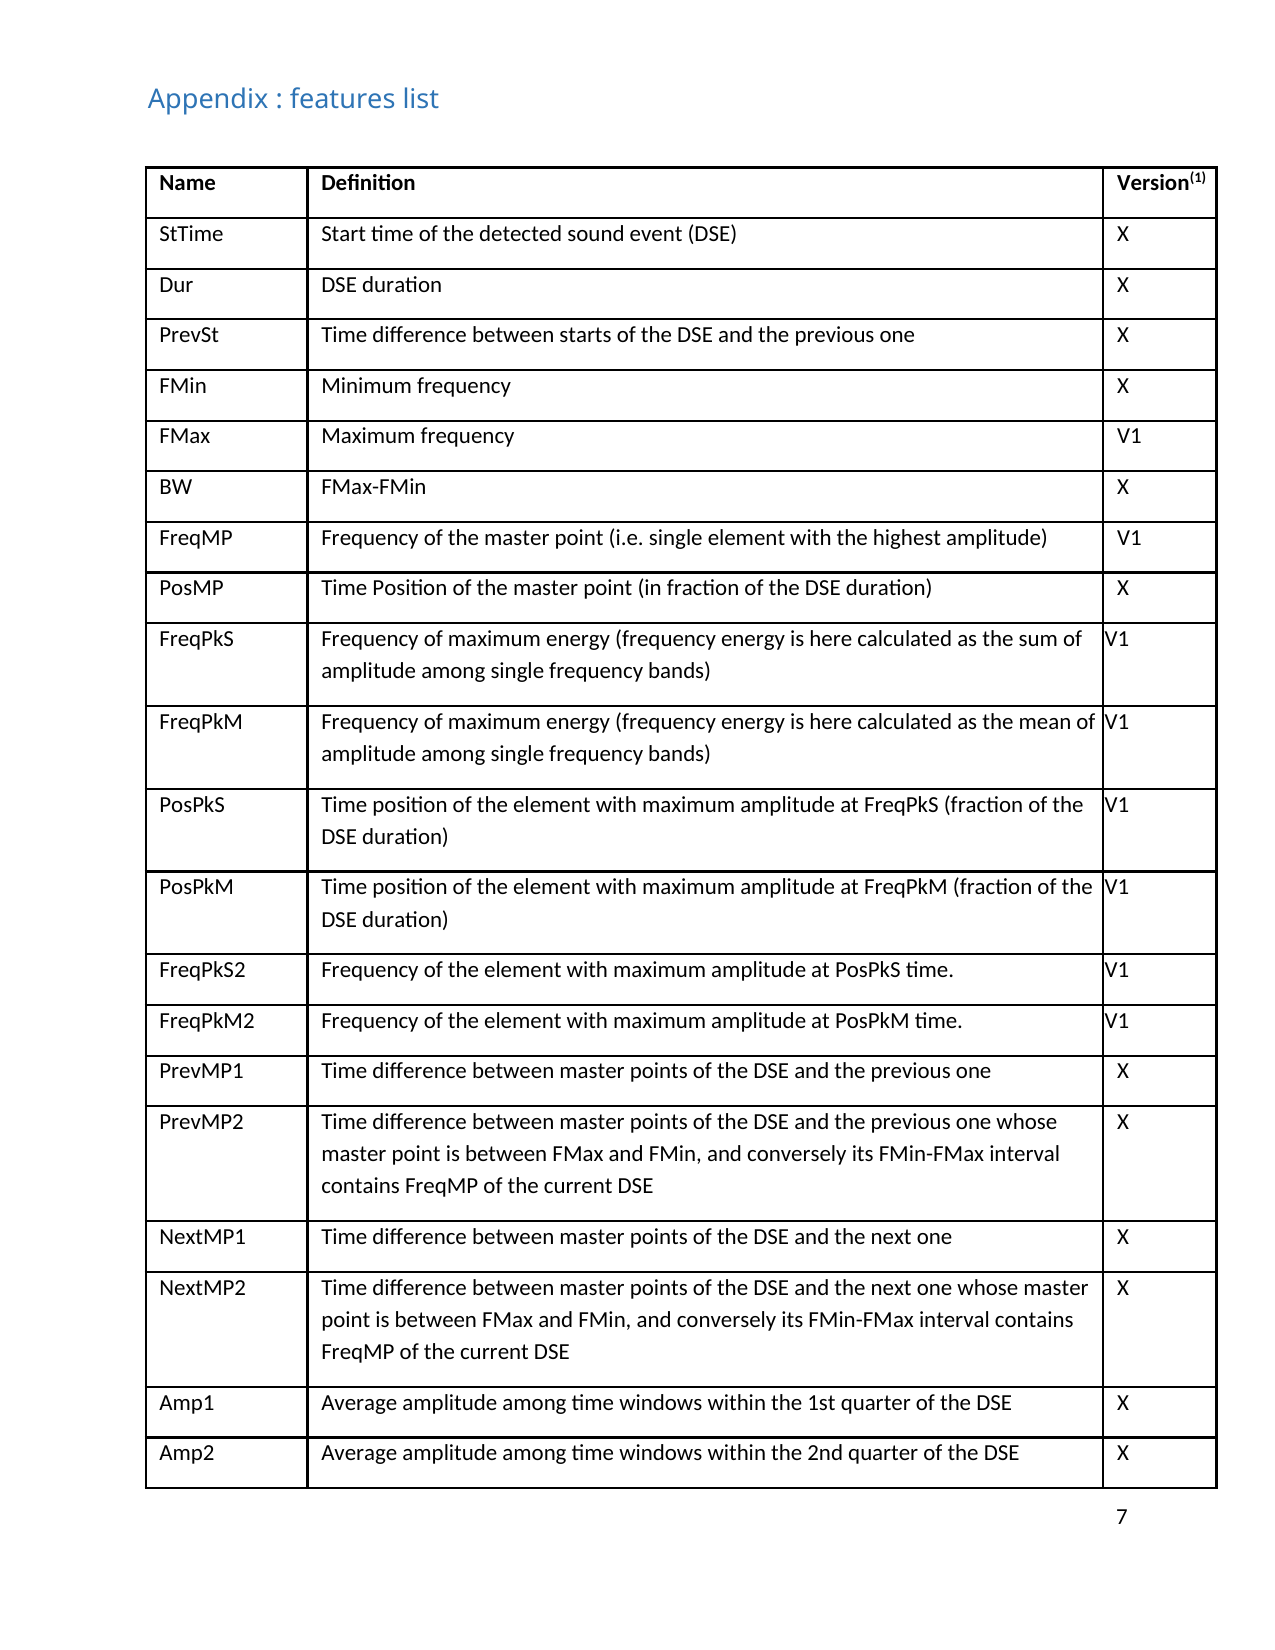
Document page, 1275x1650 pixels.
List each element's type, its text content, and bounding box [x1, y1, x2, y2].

table_cell PosPkS [147, 790, 306, 870]
table_cell X [1104, 574, 1215, 622]
table_cell FreqPkM [147, 707, 306, 788]
table_cell Time position of the element with maximum amplitude at FreqPkM (fraction of the DSE duration) [309, 873, 1102, 953]
table_cell X [1104, 371, 1215, 419]
table_cell X [1104, 1388, 1215, 1436]
table_cell FreqMP [147, 523, 306, 571]
table_cell Time difference between master points of the DSE and the previous one whose master point is between FMax and FMin, and conversely its FMin-FMax interval contains FreqMP of the current DSE [309, 1107, 1102, 1220]
table_cell V1 [1104, 1006, 1215, 1054]
table_cell V1 [1104, 873, 1215, 953]
table_cell FMax [147, 422, 306, 470]
table_cell PrevMP1 [147, 1057, 306, 1105]
table_cell Minimum frequency [309, 371, 1102, 419]
table_header Name [147, 169, 306, 217]
table_cell PrevMP2 [147, 1107, 306, 1220]
table_cell FMin [147, 371, 306, 419]
table_cell NextMP2 [147, 1273, 306, 1386]
table_cell FreqPkM2 [147, 1006, 306, 1054]
table_cell X [1104, 1439, 1215, 1487]
table_cell V1 [1104, 955, 1215, 1004]
table_cell DSE duration [309, 270, 1102, 318]
table_cell Dur [147, 270, 306, 318]
table_cell X [1104, 472, 1215, 521]
table_cell X [1104, 270, 1215, 318]
table_cell Amp2 [147, 1439, 306, 1487]
table_cell FreqPkS2 [147, 955, 306, 1004]
table_cell Time difference between master points of the DSE and the previous one [309, 1057, 1102, 1105]
table_cell Maximum frequency [309, 422, 1102, 470]
table_cell Frequency of the element with maximum amplitude at PosPkS time. [309, 955, 1102, 1004]
table_cell Time difference between master points of the DSE and the next one [309, 1222, 1102, 1271]
table_cell X [1104, 1107, 1215, 1220]
table_cell V1 [1104, 624, 1215, 705]
table_cell X [1104, 219, 1215, 268]
table_cell Time position of the element with maximum amplitude at FreqPkS (fraction of the DSE duration) [309, 790, 1102, 870]
table_cell NextMP1 [147, 1222, 306, 1271]
table_cell FreqPkS [147, 624, 306, 705]
table_cell PosMP [147, 574, 306, 622]
table_cell Average amplitude among time windows within the 1st quarter of the DSE [309, 1388, 1102, 1436]
table_cell Amp1 [147, 1388, 306, 1436]
table_cell Frequency of the master point (i.e. single element with the highest amplitude) [309, 523, 1102, 571]
table_cell FMax-FMin [309, 472, 1102, 521]
table_cell Frequency of maximum energy (frequency energy is here calculated as the mean of amplitude among single frequency bands) [309, 707, 1102, 788]
table_cell PosPkM [147, 873, 306, 953]
table_header Definition [309, 169, 1102, 217]
table_cell Time difference between starts of the DSE and the previous one [309, 320, 1102, 369]
table_cell X [1104, 1057, 1215, 1105]
table_cell BW [147, 472, 306, 521]
table_cell X [1104, 1273, 1215, 1386]
table_cell StTime [147, 219, 306, 268]
table_cell X [1104, 320, 1215, 369]
table_cell Time Position of the master point (in fraction of the DSE duration) [309, 574, 1102, 622]
table_cell X [1104, 1222, 1215, 1271]
subtitle Appendix : features list [148, 79, 1127, 116]
table_cell V1 [1104, 523, 1215, 571]
table_cell PrevSt [147, 320, 306, 369]
table_header Version(1) [1104, 169, 1215, 217]
table_cell Start time of the detected sound event (DSE) [309, 219, 1102, 268]
table_cell V1 [1104, 707, 1215, 788]
table_cell Frequency of the element with maximum amplitude at PosPkM time. [309, 1006, 1102, 1054]
table_cell V1 [1104, 790, 1215, 870]
table_cell Average amplitude among time windows within the 2nd quarter of the DSE [309, 1439, 1102, 1487]
table_cell V1 [1104, 422, 1215, 470]
table_cell Frequency of maximum energy (frequency energy is here calculated as the sum of amplitude among single frequency bands) [309, 624, 1102, 705]
table_cell Time difference between master points of the DSE and the next one whose master point is between FMax and FMin, and conversely its FMin-FMax interval contains FreqMP of the current DSE [309, 1273, 1102, 1386]
